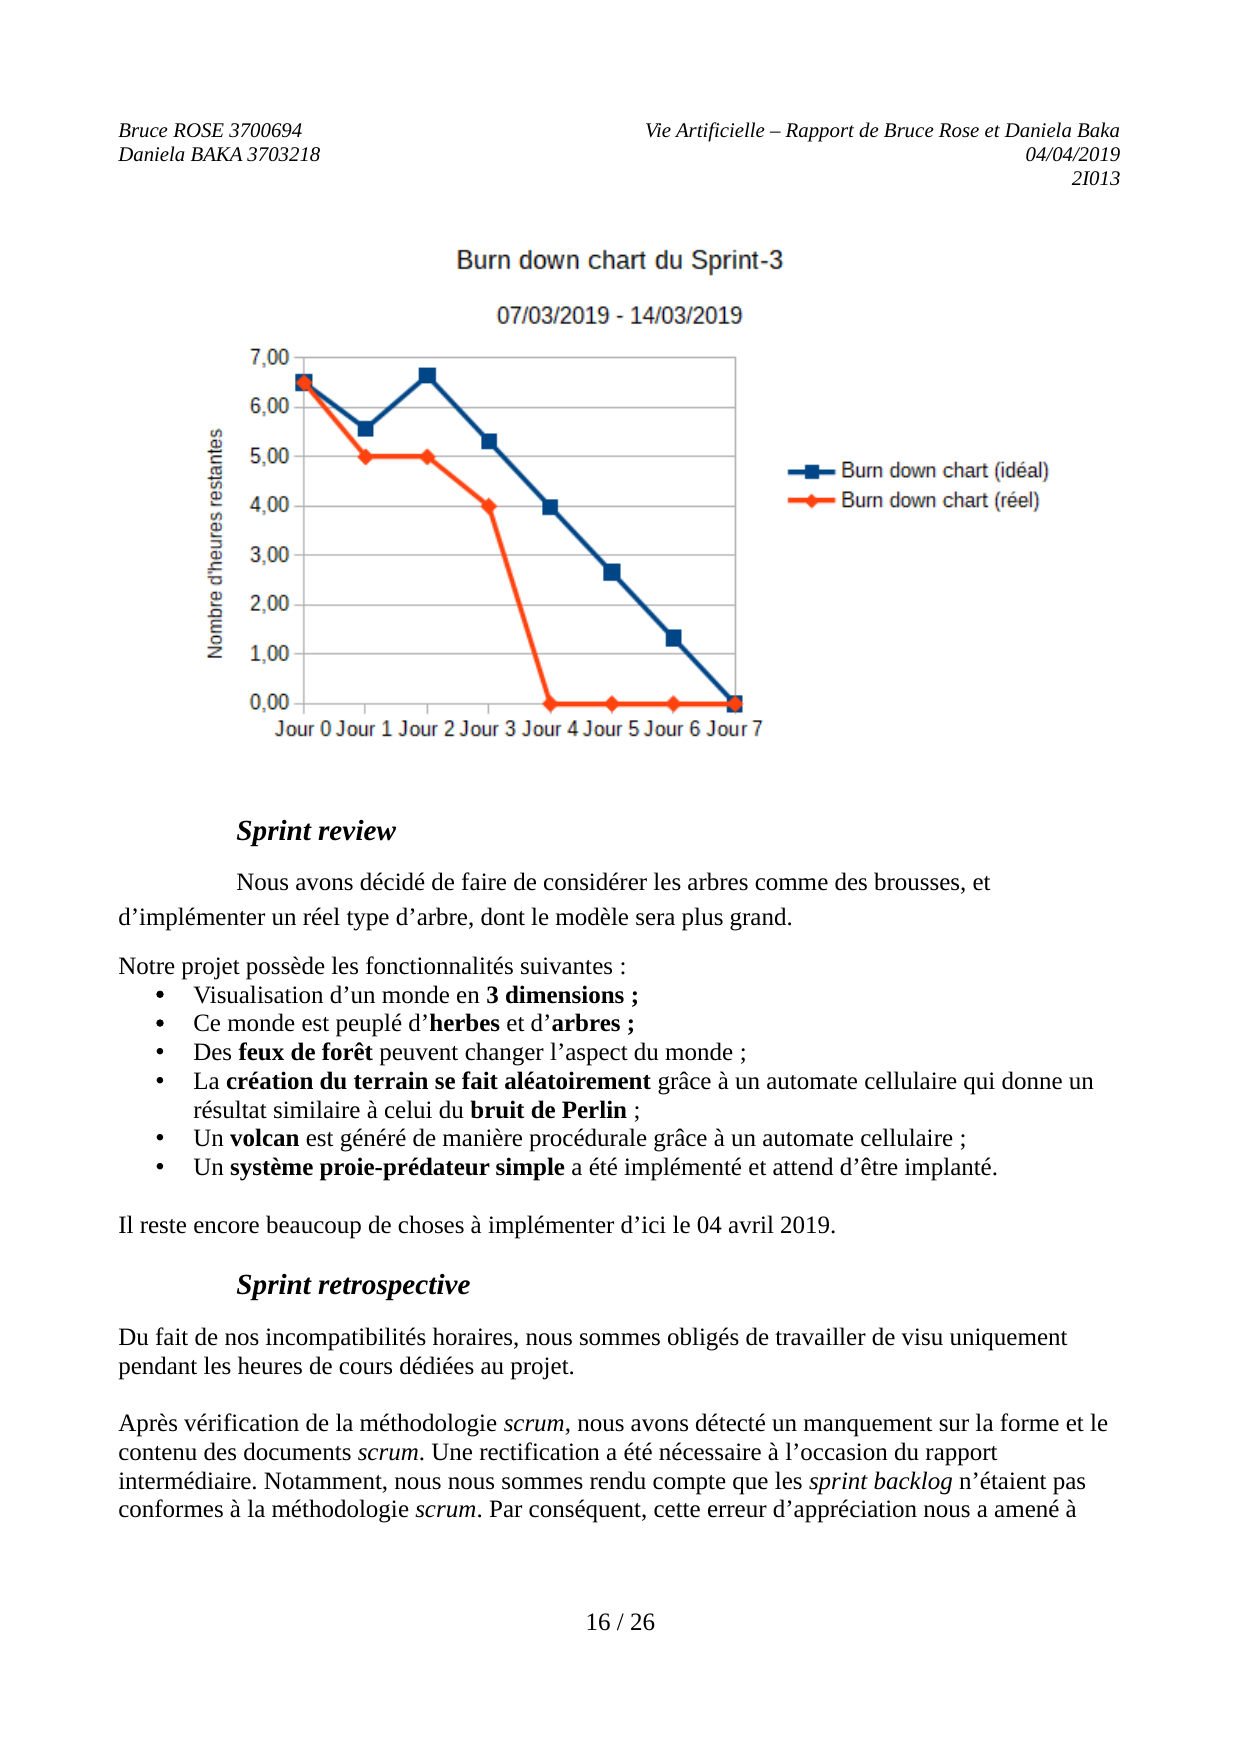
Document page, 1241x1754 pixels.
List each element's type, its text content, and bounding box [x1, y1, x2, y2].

picture [172, 219, 1068, 752]
text Après vérification de la méthodologie scrum, nous avons détecté un manquement sur la forme et le contenu des documents scrum. Une rectification a été nécessaire à l’occasion du rapport intermédiaire. Notamment, nous nous sommes rendu compte que les sprint backlog n’étaient pas conformes à la méthodologie scrum. Par conséquent, cette erreur d’appréciation nous a amené à [118, 1408, 1122, 1523]
list La création du terrain se fait aléatoirement grâce à un automate cellulaire qui donne un résultat similaire à celui du bruit de Perlin ; [156, 1066, 1122, 1123]
text Sprint review [118, 813, 1122, 846]
text Il reste encore beaucoup de choses à implémenter d’ici le 04 avril 2019. [118, 1210, 1122, 1238]
list Un volcan est généré de manière procédurale grâce à un automate cellulaire ; [156, 1123, 1122, 1152]
list Visualisation d’un monde en 3 dimensions ; [156, 980, 1122, 1008]
text Du fait de nos incompatibilités horaires, nous sommes obligés de travailler de visu uniquement pendant les heures de cours dédiées au projet. [118, 1322, 1122, 1379]
list Des feux de forêt peuvent changer l’aspect du monde ; [156, 1037, 1122, 1066]
text Sprint retrospective [118, 1267, 1122, 1301]
list Un système proie-prédateur simple a été implémenté et attend d’être implanté. [156, 1152, 1122, 1181]
list Ce monde est peuplé d’herbes et d’arbres ; [156, 1008, 1122, 1037]
text Notre projet possède les fonctionnalités suivantes : [118, 951, 1122, 980]
text Nous avons décidé de faire de considérer les arbres comme des brousses, et d’implémenter un réel type d’arbre, dont le modèle sera plus grand. [118, 867, 1122, 931]
